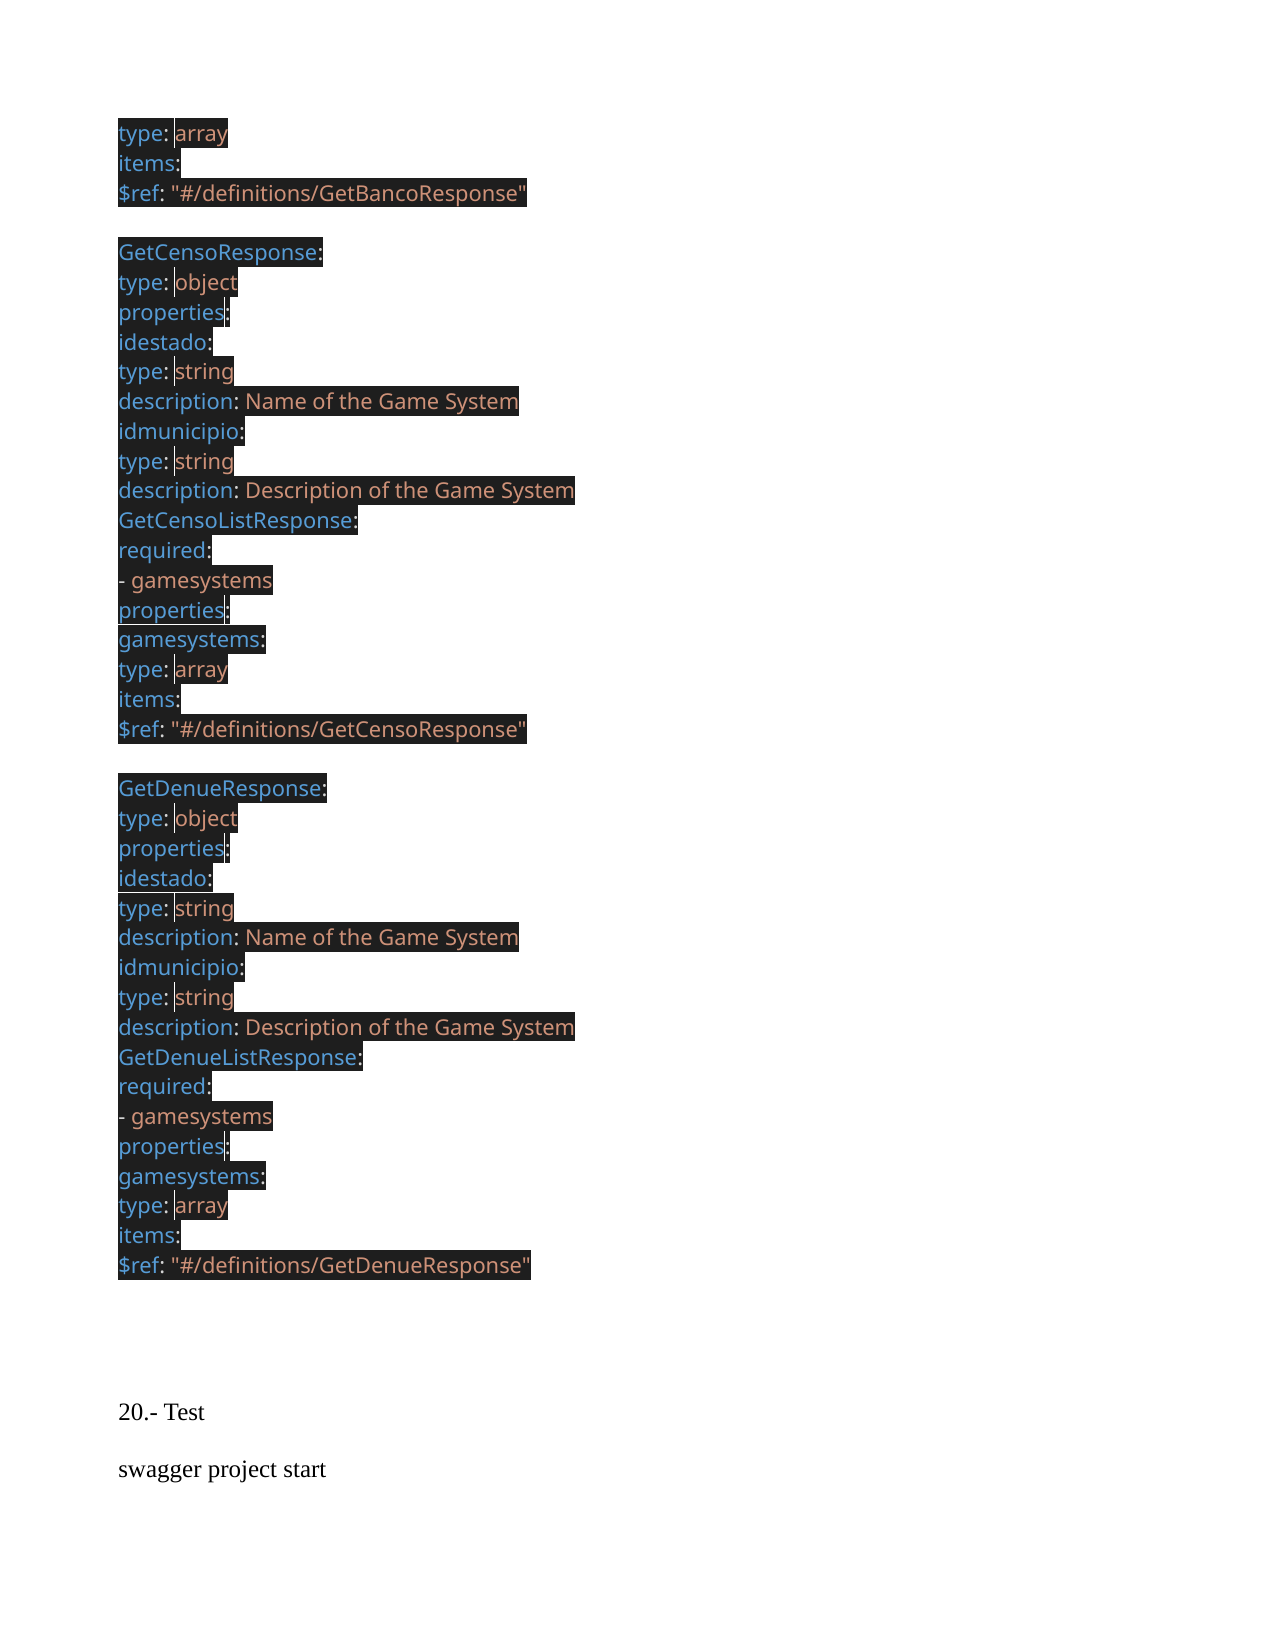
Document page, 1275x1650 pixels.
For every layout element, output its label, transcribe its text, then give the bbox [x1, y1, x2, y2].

text $ref: "#/definitions/GetBancoResponse" [118, 178, 1157, 207]
text description: Name of the Game System [118, 922, 1157, 952]
text idmunicipio: [118, 416, 1157, 446]
text $ref: "#/definitions/GetCensoResponse" [118, 714, 1157, 744]
text GetCensoListResponse: [118, 505, 1157, 535]
text GetDenueResponse: [118, 773, 1157, 803]
text type: array [118, 1190, 1157, 1220]
text required: [118, 1071, 1157, 1101]
text GetCensoResponse: [118, 237, 1157, 267]
text swagger project start [118, 1454, 1157, 1483]
text description: Description of the Game System [118, 1012, 1157, 1041]
text properties: [118, 833, 1157, 863]
text $ref: "#/definitions/GetDenueResponse" [118, 1250, 1157, 1280]
text - gamesystems [118, 1101, 1157, 1131]
text type: array [118, 118, 1157, 148]
text type: string [118, 356, 1157, 386]
text properties: [118, 1131, 1157, 1161]
text gamesystems: [118, 1161, 1157, 1190]
text description: Description of the Game System [118, 476, 1157, 505]
text 20.- Test [118, 1397, 1157, 1425]
text properties: [118, 297, 1157, 327]
text idestado: [118, 327, 1157, 356]
text gamesystems: [118, 624, 1157, 654]
text type: string [118, 982, 1157, 1012]
text idestado: [118, 863, 1157, 892]
text required: [118, 535, 1157, 565]
text items: [118, 1220, 1157, 1250]
text items: [118, 684, 1157, 714]
text description: Name of the Game System [118, 386, 1157, 416]
text properties: [118, 595, 1157, 624]
text GetDenueListResponse: [118, 1041, 1157, 1071]
text type: object [118, 267, 1157, 297]
text type: string [118, 892, 1157, 922]
text - gamesystems [118, 565, 1157, 595]
text idmunicipio: [118, 952, 1157, 982]
text type: string [118, 446, 1157, 476]
text type: object [118, 803, 1157, 833]
text type: array [118, 654, 1157, 684]
text items: [118, 148, 1157, 178]
